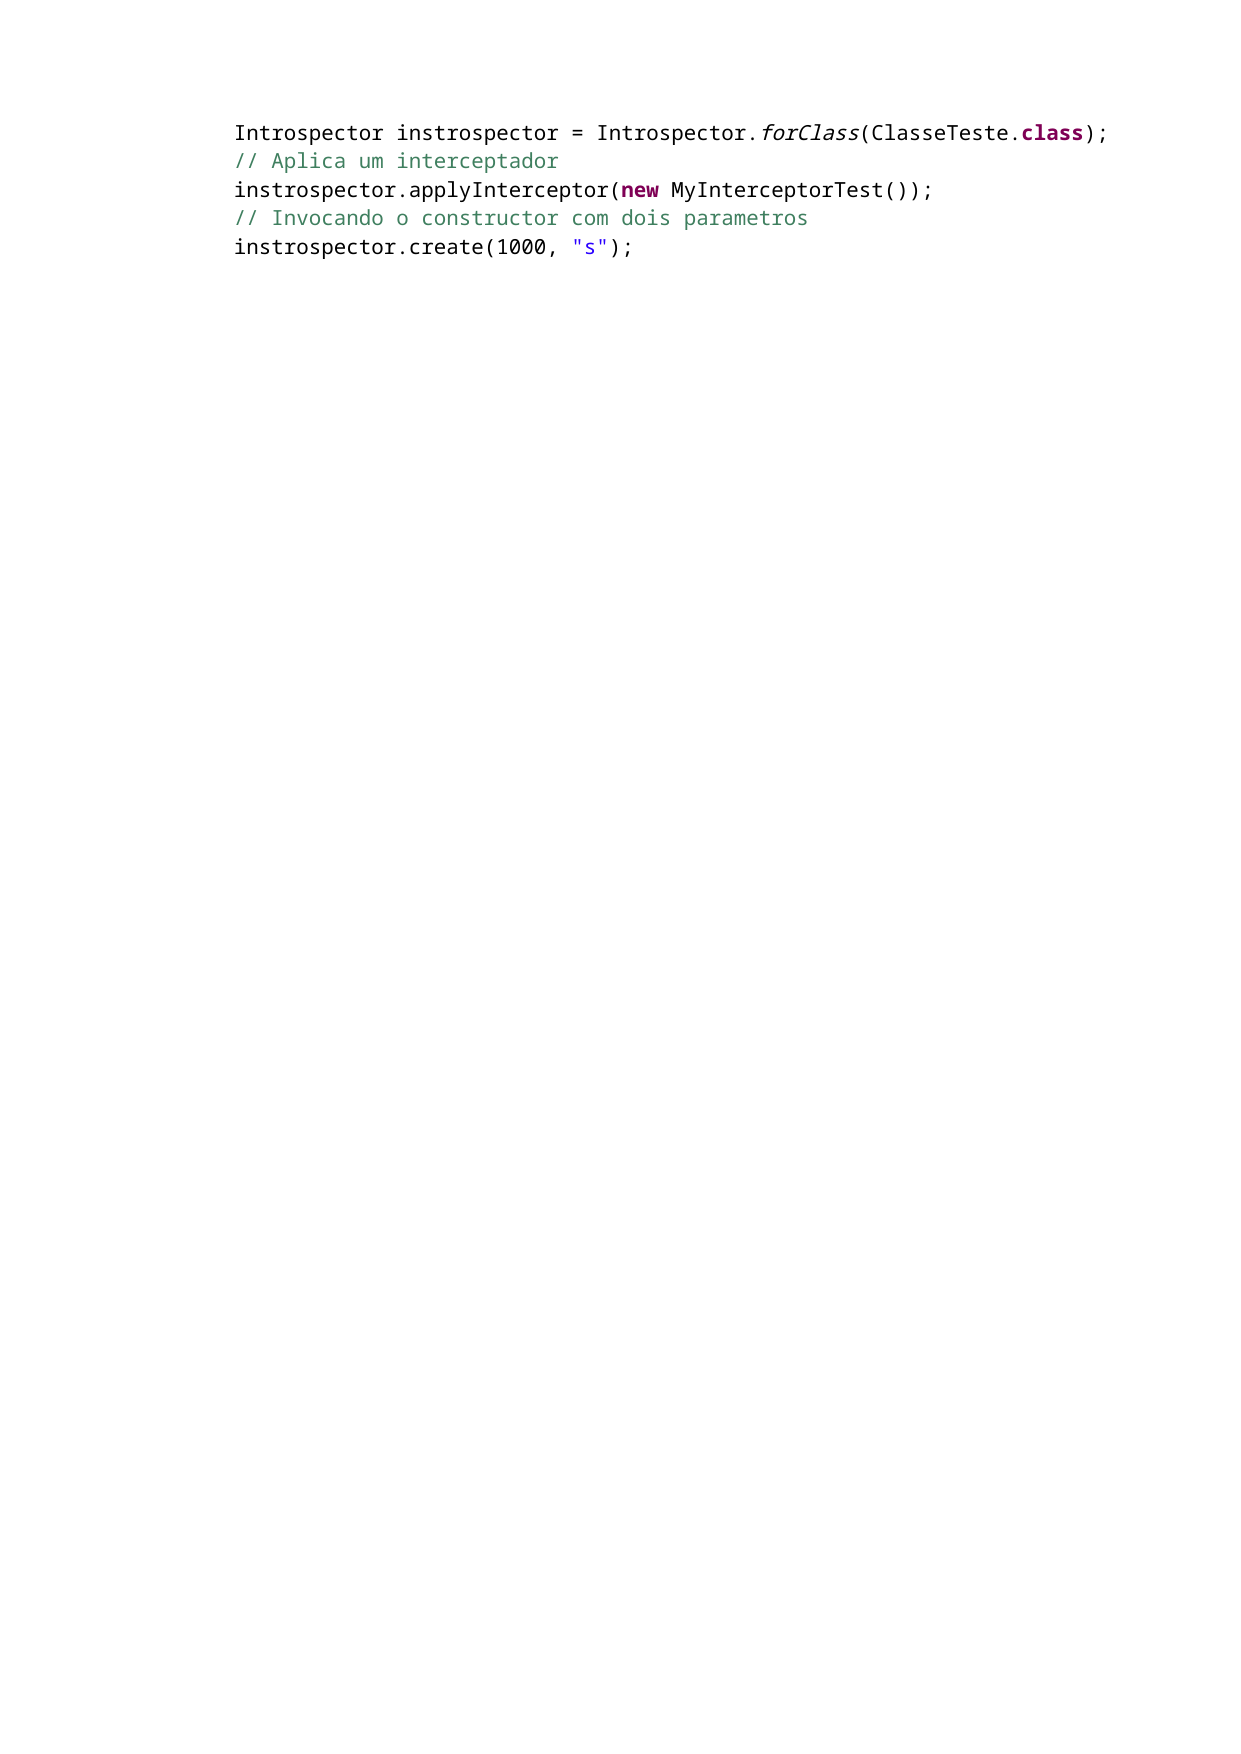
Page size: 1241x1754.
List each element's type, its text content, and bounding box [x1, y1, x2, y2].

text // Aplica um interceptador [118, 147, 1122, 175]
text instrospector.create(1000, "s"); [118, 232, 1122, 260]
text Introspector instrospector = Introspector.forClass(ClasseTeste.class); [118, 118, 1122, 147]
text // Invocando o constructor com dois parametros [118, 203, 1122, 232]
text instrospector.applyInterceptor(new MyInterceptorTest()); [118, 175, 1122, 203]
